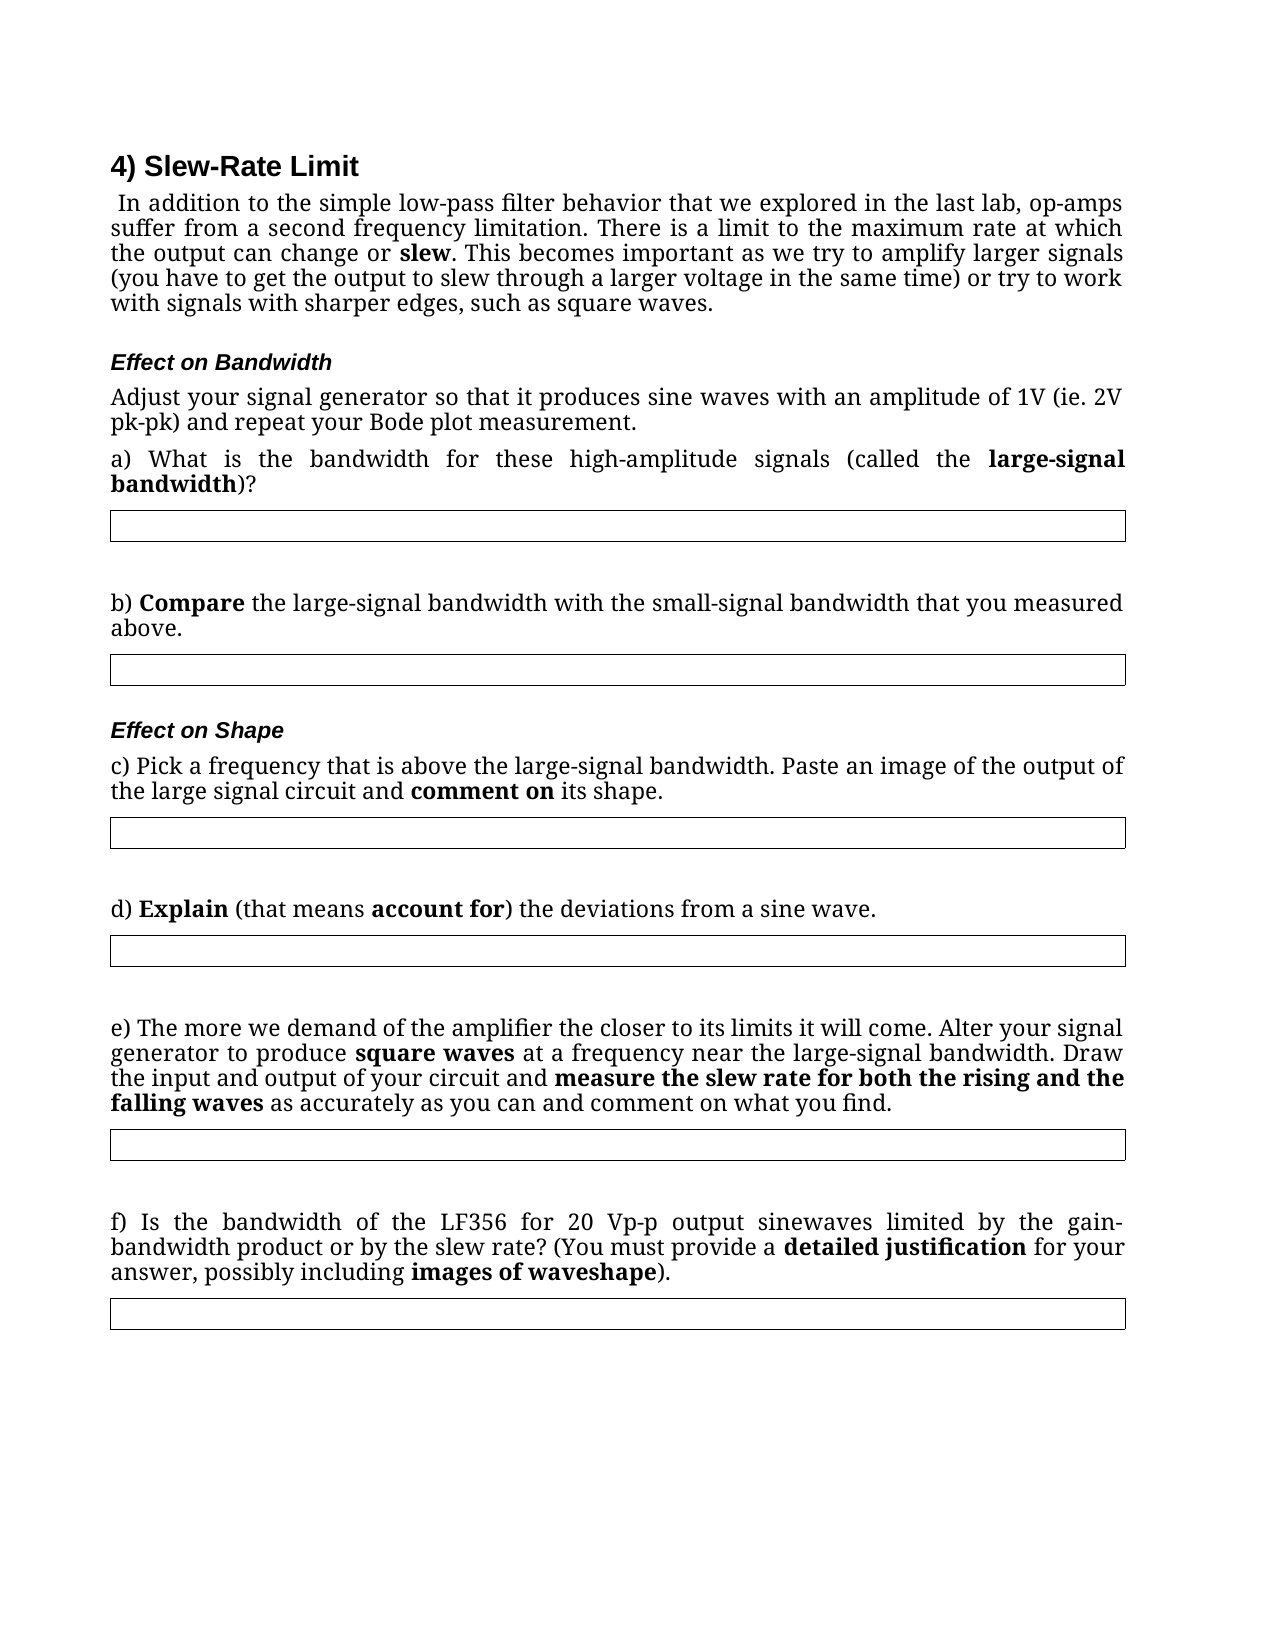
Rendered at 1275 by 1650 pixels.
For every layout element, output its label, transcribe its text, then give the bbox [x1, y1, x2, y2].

text e) The more we demand of the amplifier the closer to its limits it will come. Alter your signal generator to produce square waves at a frequency near the large-signal bandwidth. Draw the input and output of your circuit and measure the slew rate for both the rising and the falling waves as accurately as you can and comment on what you find. [110, 1017, 1125, 1117]
subtitle Effect on Shape [110, 719, 1125, 744]
text d) Explain (that means account for) the deviations from a sine wave. [110, 898, 1125, 923]
text a) What is the bandwidth for these high-amplitude signals (called the large-signal bandwidth)? [110, 448, 1125, 498]
subtitle Effect on Bandwidth [110, 350, 1125, 375]
text In addition to the simple low-pass filter behavior that we explored in the last lab, op-amps suffer from a second frequency limitation. There is a limit to the maximum rate at which the output can change or slew. This becomes important as we try to amplify larger signals (you have to get the output to slew through a larger voltage in the same time) or try to work with signals with sharper edges, such as square waves. [110, 192, 1125, 317]
text Adjust your signal generator so that it produces sine waves with an amplitude of 1V (ie. 2V pk-pk) and repeat your Bode plot measurement. [110, 385, 1125, 435]
subtitle 4) Slew-Rate Limit [110, 156, 130, 181]
text c) Pick a frequency that is above the large-signal bandwidth. Paste an image of the output of the large signal circuit and comment on its shape. [110, 754, 1125, 804]
text f) Is the bandwidth of the LF356 for 20 Vp-p output sinewaves limited by the gain-bandwidth product or by the slew rate? (You must provide a detailed justification for your answer, possibly including images of waveshape). [110, 1210, 1125, 1285]
subtitle 4) Slew-Rate Limit [131, 156, 1125, 181]
text b) Compare the large-signal bandwidth with the small-signal bandwidth that you measured above. [110, 592, 1125, 642]
